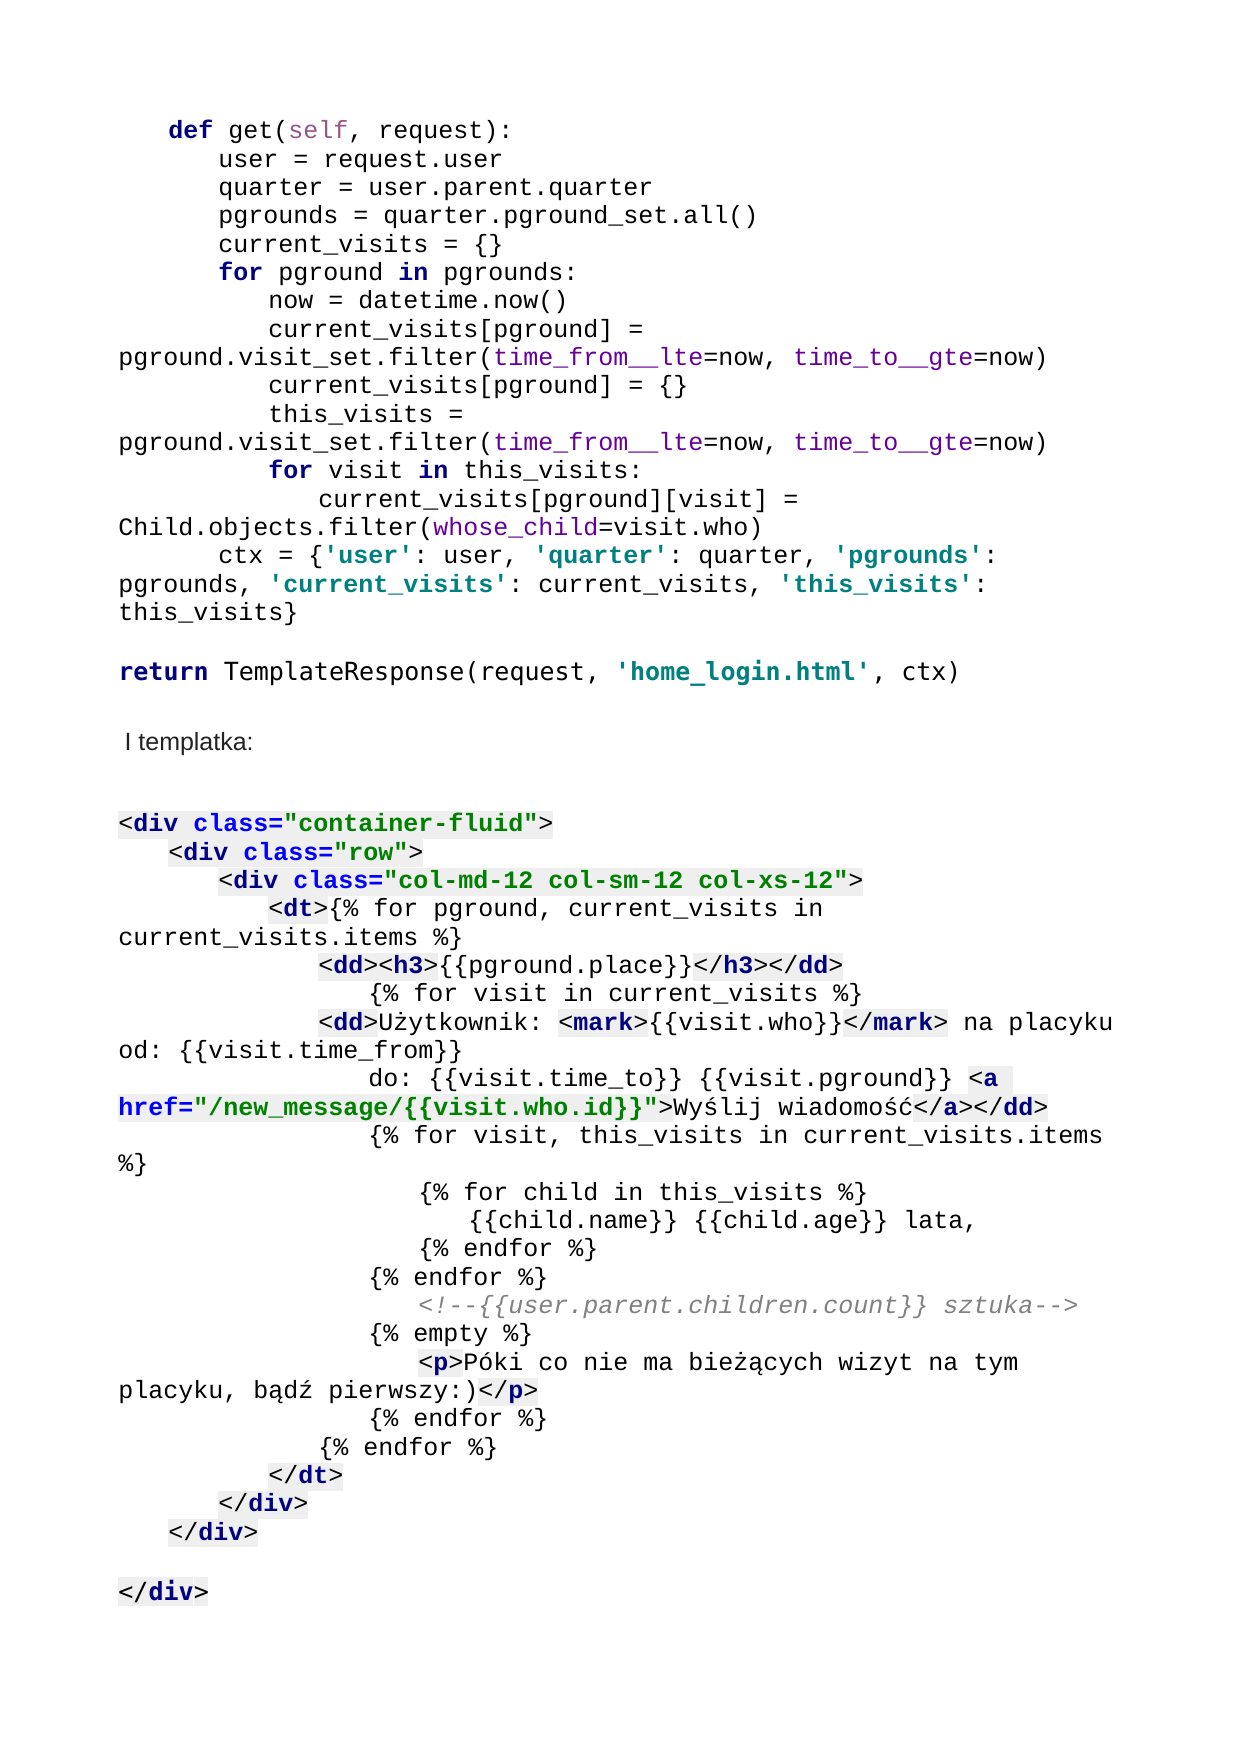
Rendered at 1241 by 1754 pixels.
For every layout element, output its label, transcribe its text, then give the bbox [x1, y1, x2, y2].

text current_visits[pground] = {} [118, 373, 1122, 401]
text for visit in this_visits: [118, 458, 1122, 486]
text <div class="row"> [118, 839, 1122, 867]
text </div> [118, 1491, 1122, 1519]
text </div> [118, 1577, 1122, 1606]
text {% endfor %} [118, 1236, 1122, 1264]
text <dd>Użytkownik: <mark>{{visit.who}}</mark> na placyku od: {{visit.time_from}} [118, 1009, 1122, 1066]
text this_visits = pground.visit_set.filter(time_from__lte=now, time_to__gte=now) [118, 401, 1122, 458]
text I templatka: [118, 727, 1122, 756]
text for pground in pgrounds: [118, 260, 1122, 288]
text <dd><h3>{{pground.place}}</h3></dd> [118, 952, 1122, 981]
text {% endfor %} [118, 1406, 1122, 1434]
text {% endfor %} [118, 1434, 1122, 1462]
text current_visits[pground][visit] = Child.objects.filter(whose_child=visit.who) [118, 486, 1122, 543]
text {% for child in this_visits %} [118, 1179, 1122, 1207]
text return TemplateResponse(request, 'home_login.html', ctx) [118, 658, 1122, 687]
text <!--{{user.parent.children.count}} sztuka--> [118, 1292, 1122, 1321]
text user = request.user [118, 146, 1122, 175]
text <p>Póki co nie ma bieżących wizyt na tym placyku, bądź pierwszy:)</p> [118, 1349, 1122, 1406]
text <div class="container-fluid"> [118, 811, 1122, 839]
text ctx = {'user': user, 'quarter': quarter, 'pgrounds': pgrounds, 'current_visits': current_visits, 'this_visits': this_visits} [118, 543, 1122, 628]
text do: {{visit.time_to}} {{visit.pground}} <a href="/new_message/{{visit.who.id}}">Wyślij wiadomość</a></dd> [118, 1066, 1122, 1122]
text {{child.name}} {{child.age}} lata, [118, 1207, 1122, 1236]
text <dt>{% for pground, current_visits in current_visits.items %} [118, 896, 1122, 952]
text pgrounds = quarter.pground_set.all() [118, 203, 1122, 231]
text now = datetime.now() [118, 288, 1122, 316]
text {% empty %} [118, 1321, 1122, 1349]
text <div class="col-md-12 col-sm-12 col-xs-12"> [118, 867, 1122, 896]
text {% for visit in current_visits %} [118, 981, 1122, 1009]
text </dt> [118, 1462, 1122, 1491]
text </div> [118, 1519, 1122, 1547]
text current_visits[pground] = pground.visit_set.filter(time_from__lte=now, time_to__gte=now) [118, 316, 1122, 373]
text current_visits = {} [118, 231, 1122, 260]
text {% for visit, this_visits in current_visits.items %} [118, 1122, 1122, 1179]
text def get(self, request): [118, 118, 1122, 146]
text {% endfor %} [118, 1264, 1122, 1292]
text quarter = user.parent.quarter [118, 175, 1122, 203]
